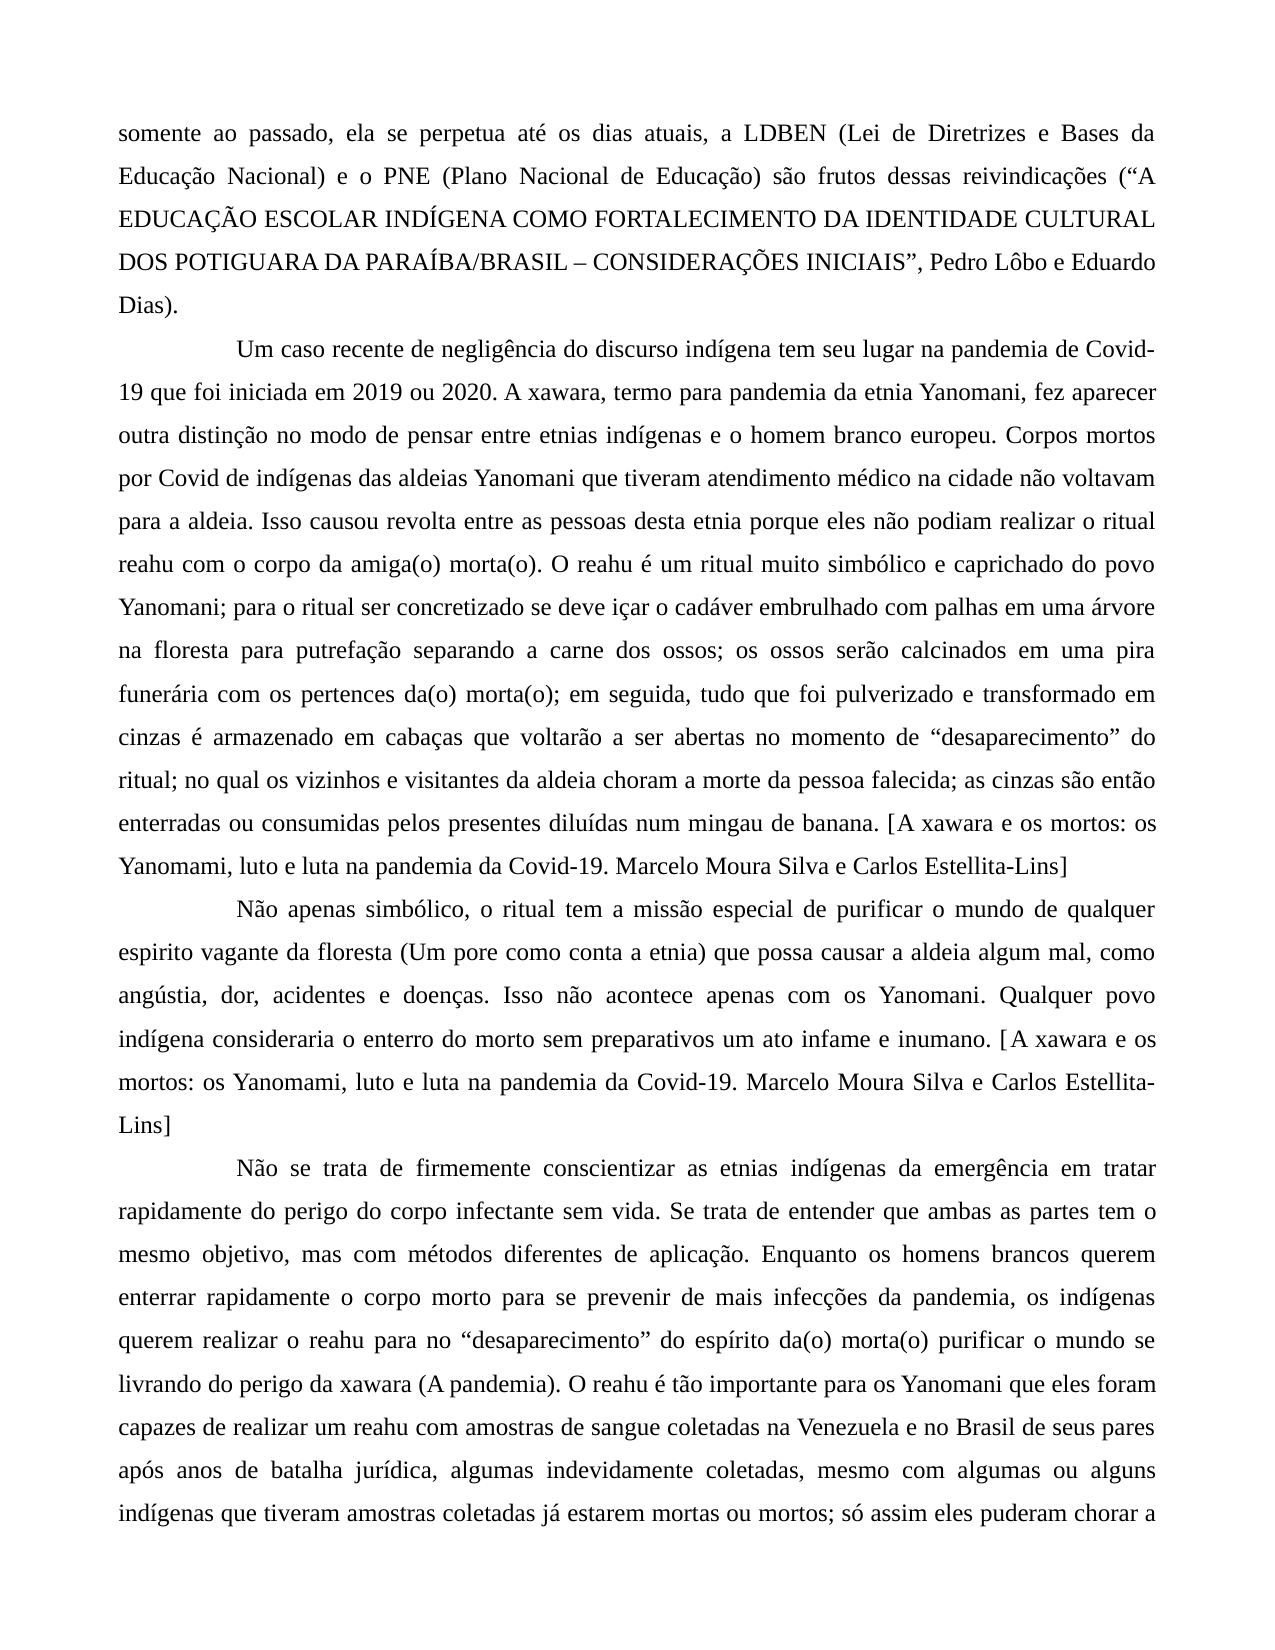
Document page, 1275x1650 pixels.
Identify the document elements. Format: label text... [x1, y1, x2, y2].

text Um caso recente de negligência do discurso indígena tem seu lugar na pandemia de Covid-19 que foi iniciada em 2019 ou 2020. A xawara, termo para pandemia da etnia Yanomani, fez aparecer outra distinção no modo de pensar entre etnias indígenas e o homem branco europeu. Corpos mortos por Covid de indígenas das aldeias Yanomani que tiveram atendimento médico na cidade não voltavam para a aldeia. Isso causou revolta entre as pessoas desta etnia porque eles não podiam realizar o ritual reahu com o corpo da amiga(o) morta(o). O reahu é um ritual muito simbólico e caprichado do povo Yanomani; para o ritual ser concretizado se deve içar o cadáver embrulhado com palhas em uma árvore na floresta para putrefação separando a carne dos ossos; os ossos serão calcinados em uma pira funerária com os pertences da(o) morta(o); em seguida, tudo que foi pulverizado e transformado em cinzas é armazenado em cabaças que voltarão a ser abertas no momento de “desaparecimento” do ritual; no qual os vizinhos e visitantes da aldeia choram a morte da pessoa falecida; as cinzas são então enterradas ou consumidas pelos presentes diluídas num mingau de banana. [A xawara e os mortos: os Yanomami, luto e luta na pandemia da Covid-19. Marcelo Moura Silva e Carlos Estellita-Lins] [118, 334, 1157, 880]
text Não apenas simbólico, o ritual tem a missão especial de purificar o mundo de qualquer espirito vagante da floresta (Um pore como conta a etnia) que possa causar a aldeia algum mal, como angústia, dor, acidentes e doenças. Isso não acontece apenas com os Yanomani. Qualquer povo indígena consideraria o enterro do morto sem preparativos um ato infame e inumano. [A xawara e os mortos: os Yanomami, luto e luta na pandemia da Covid-19. Marcelo Moura Silva e Carlos Estellita-Lins] [118, 894, 1157, 1139]
text Não se trata de firmemente conscientizar as etnias indígenas da emergência em tratar rapidamente do perigo do corpo infectante sem vida. Se trata de entender que ambas as partes tem o mesmo objetivo, mas com métodos diferentes de aplicação. Enquanto os homens brancos querem enterrar rapidamente o corpo morto para se prevenir de mais infecções da pandemia, os indígenas querem realizar o reahu para no “desaparecimento” do espírito da(o) morta(o) purificar o mundo se livrando do perigo da xawara (A pandemia). O reahu é tão importante para os Yanomani que eles foram capazes de realizar um reahu com amostras de sangue coletadas na Venezuela e no Brasil de seus pares após anos de batalha jurídica, algumas indevidamente coletadas, mesmo com algumas ou alguns indígenas que tiveram amostras coletadas já estarem mortas ou mortos; só assim eles puderam chorar a [118, 1153, 1157, 1527]
text somente ao passado, ela se perpetua até os dias atuais, a LDBEN (Lei de Diretrizes e Bases da Educação Nacional) e o PNE (Plano Nacional de Educação) são frutos dessas reivindicações (“A EDUCAÇÃO ESCOLAR INDÍGENA COMO FORTALECIMENTO DA IDENTIDADE CULTURAL DOS POTIGUARA DA PARAÍBA/BRASIL – CONSIDERAÇÕES INICIAIS”, Pedro Lôbo e Eduardo Dias). [118, 118, 1157, 319]
